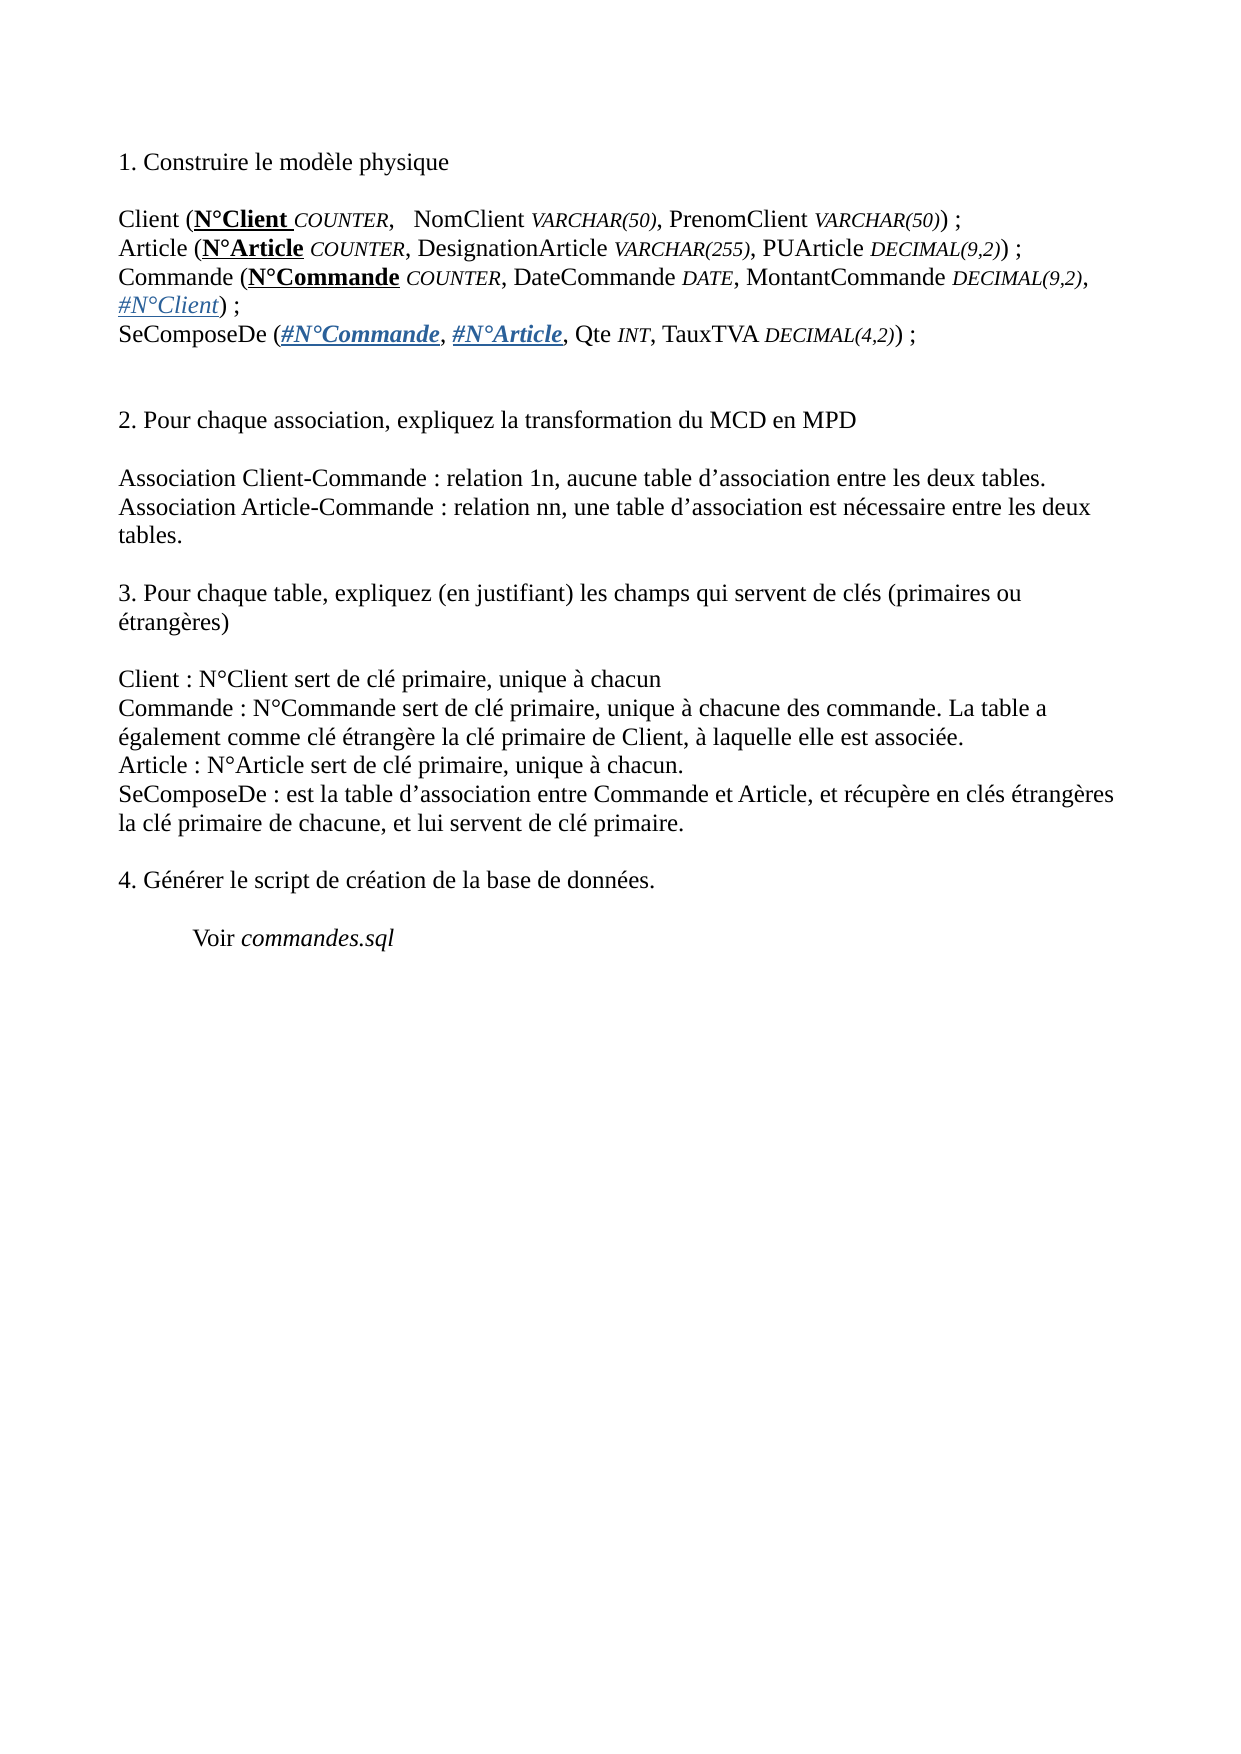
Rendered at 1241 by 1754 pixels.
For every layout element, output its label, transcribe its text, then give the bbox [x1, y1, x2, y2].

text 1. Construire le modèle physique [118, 147, 1122, 176]
text 3. Pour chaque table, expliquez (en justifiant) les champs qui servent de clés (primaires ou étrangères) [118, 578, 1122, 636]
text Voir commandes.sql [118, 923, 1122, 952]
text Client (N°Client COUNTER, NomClient VARCHAR(50), PrenomClient VARCHAR(50)) ; [118, 204, 1122, 233]
text Association Client-Commande : relation 1n, aucune table d’association entre les deux tables. [118, 463, 1122, 492]
text Commande : N°Commande sert de clé primaire, unique à chacune des commande. La table a également comme clé étrangère la clé primaire de Client, à laquelle elle est associée. Article : N°Article sert de clé primaire, unique à chacun. SeComposeDe : est la table d’association entre Commande et Article, et récupère en clés étrangères la clé primaire de chacune, et lui servent de clé primaire. [118, 693, 1122, 837]
text Article (N°Article COUNTER, DesignationArticle VARCHAR(255), PUArticle DECIMAL(9,2)) ; [118, 233, 1122, 262]
text 2. Pour chaque association, expliquez la transformation du MCD en MPD [118, 406, 1122, 434]
text 4. Générer le script de création de la base de données. [118, 866, 1122, 894]
text Commande (N°Commande COUNTER, DateCommande DATE, MontantCommande DECIMAL(9,2), #N°Client) ; [118, 262, 1122, 319]
text SeComposeDe (#N°Commande, #N°Article, Qte INT, TauxTVA DECIMAL(4,2)) ; [118, 319, 1122, 348]
text Client : N°Client sert de clé primaire, unique à chacun [118, 664, 1122, 693]
text Association Article-Commande : relation nn, une table d’association est nécessaire entre les deux tables. [118, 492, 1122, 549]
